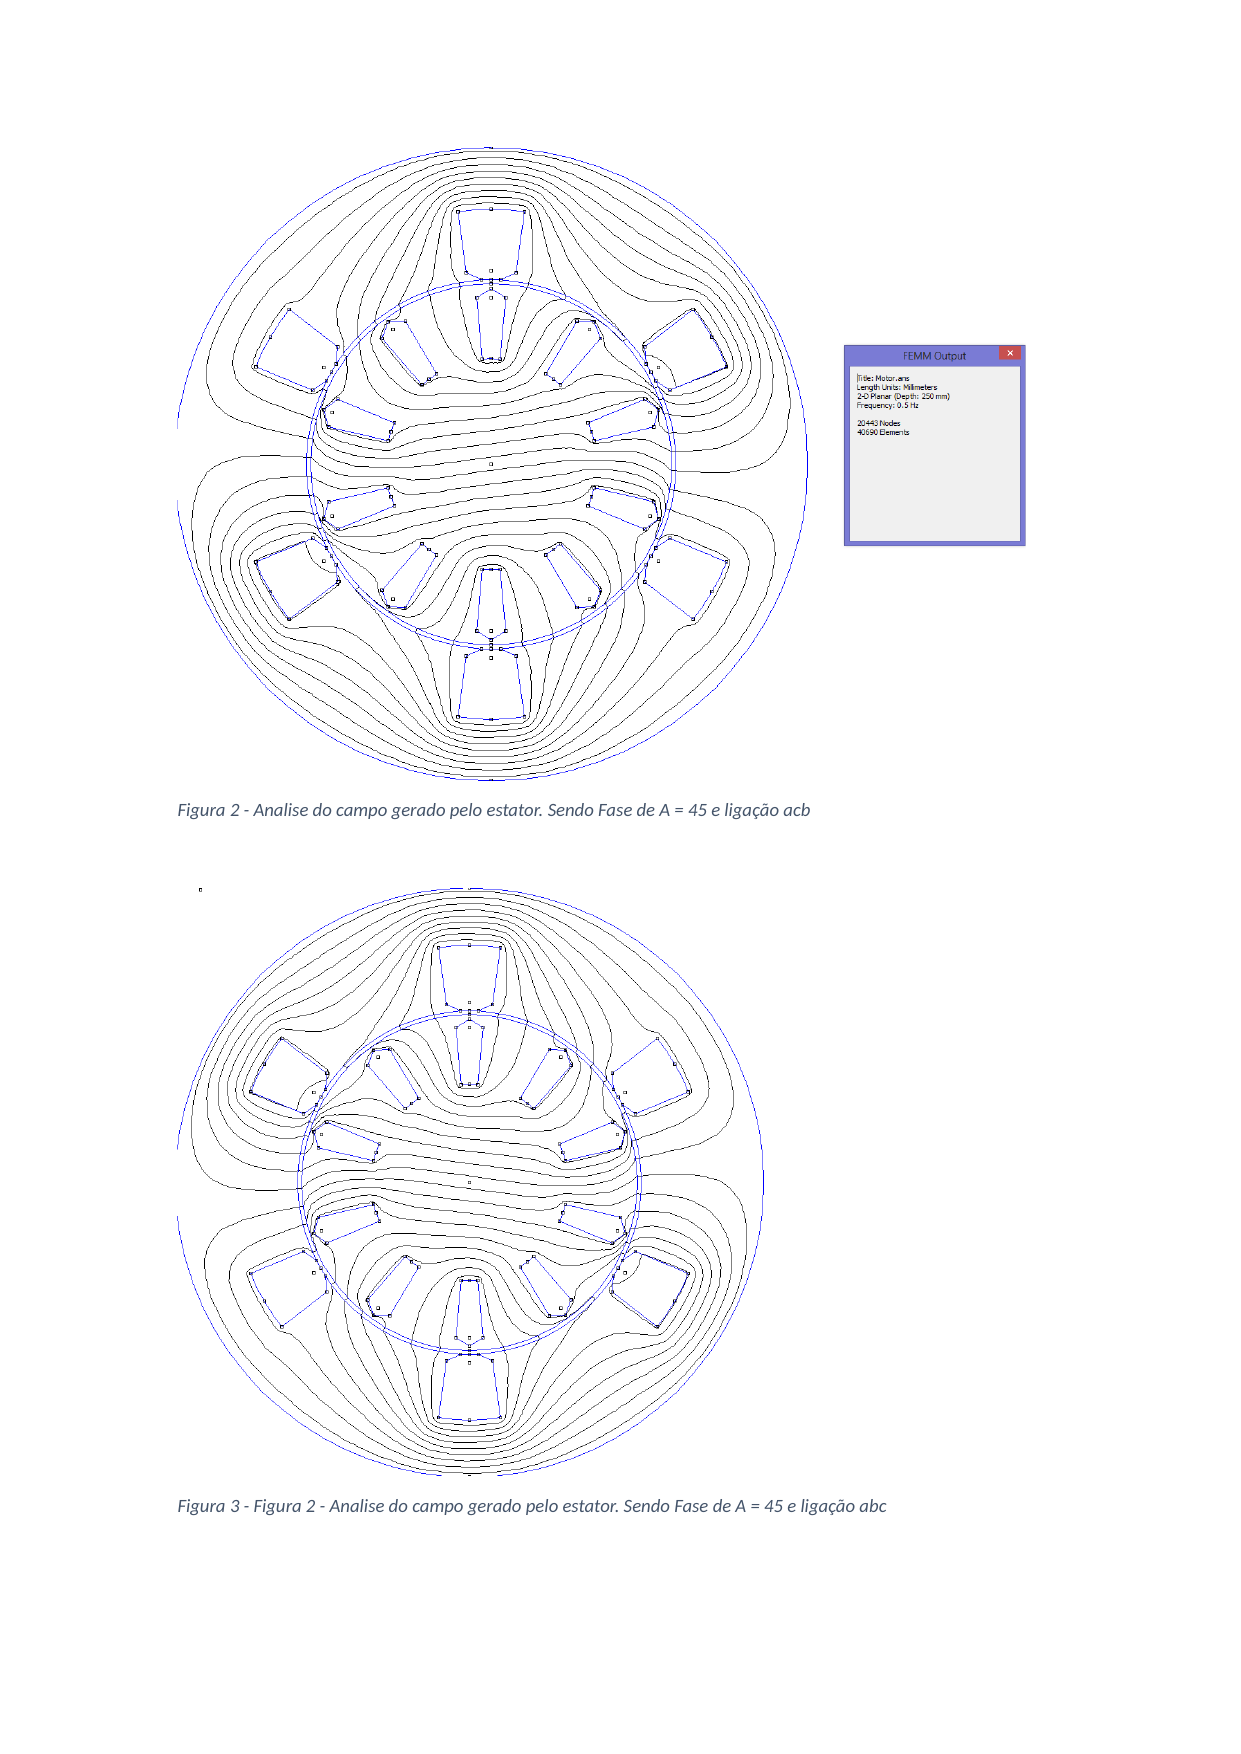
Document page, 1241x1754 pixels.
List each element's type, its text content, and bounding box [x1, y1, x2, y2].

picture [177, 147, 337, 781]
picture [177, 888, 219, 1476]
text Figura 3 - Figura 2 - Analise do campo gerado pelo estator. Sendo Fase de A = 45 e ligação abc [177, 1494, 1063, 1517]
text Figura 2 - Analise do campo gerado pelo estator. Sendo Fase de A = 45 e ligação acb [177, 799, 1063, 822]
